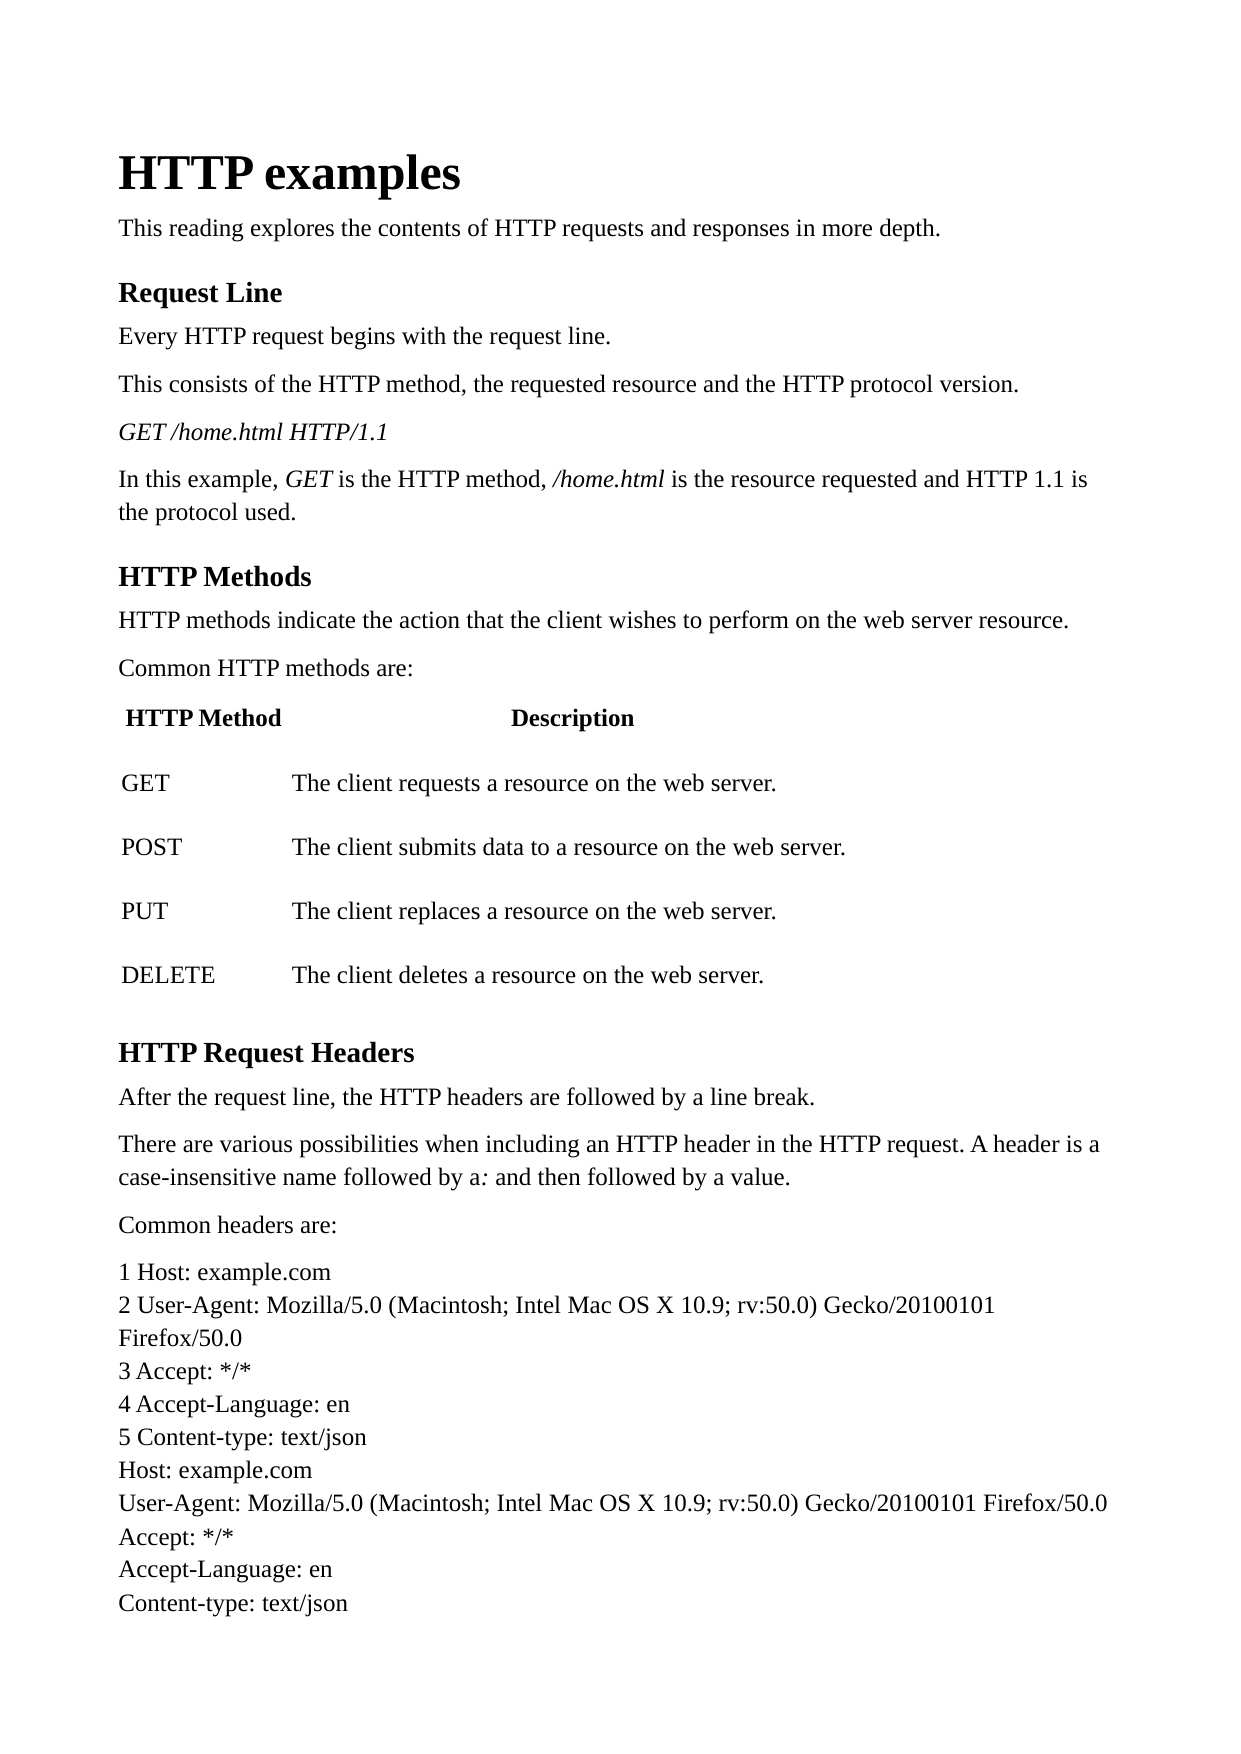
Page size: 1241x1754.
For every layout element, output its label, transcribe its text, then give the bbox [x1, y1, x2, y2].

table_cell GET [118, 765, 289, 829]
text Common HTTP methods are: [118, 653, 1122, 682]
text Accept: */* [118, 1522, 1122, 1550]
text Host: example.com [118, 1456, 1122, 1484]
table_header HTTP Method [118, 701, 289, 765]
text User-Agent: Mozilla/5.0 (Macintosh; Intel Mac OS X 10.9; rv:50.0) Gecko/20100101 Firefox/50.0 [118, 1488, 1122, 1517]
table_cell The client deletes a resource on the web server. [289, 957, 856, 1021]
text Every HTTP request begins with the request line. [118, 321, 1122, 350]
text This reading explores the contents of HTTP requests and responses in more depth. [118, 213, 1122, 242]
text After the request line, the HTTP headers are followed by a line break. [118, 1082, 1122, 1110]
table_cell DELETE [118, 957, 289, 1021]
text 4 Accept-Language: en [118, 1389, 1122, 1418]
text 5 Content-type: text/json [118, 1422, 1122, 1451]
text 1 Host: example.com [118, 1257, 1122, 1286]
text Accept-Language: en [118, 1554, 1122, 1583]
text This consists of the HTTP method, the requested resource and the HTTP protocol version. [118, 369, 1122, 398]
text HTTP methods indicate the action that the client wishes to perform on the web server resource. [118, 605, 1122, 634]
subtitle Request Line [118, 275, 1122, 309]
table_cell The client replaces a resource on the web server. [289, 893, 856, 957]
table_cell The client requests a resource on the web server. [289, 765, 856, 829]
subtitle HTTP Methods [118, 559, 1122, 593]
text There are various possibilities when including an HTTP header in the HTTP request. A header is a case-insensitive name followed by a: and then followed by a value. [118, 1129, 1122, 1191]
text 3 Accept: */* [118, 1356, 1122, 1385]
text Common headers are: [118, 1210, 1122, 1238]
table_cell The client submits data to a resource on the web server. [289, 829, 856, 893]
text Content-type: text/json [118, 1588, 1122, 1616]
text 2 User-Agent: Mozilla/5.0 (Macintosh; Intel Mac OS X 10.9; rv:50.0) Gecko/20100101 Firefox/50.0 [118, 1290, 1122, 1352]
subtitle HTTP Request Headers [118, 1036, 1122, 1069]
table_cell PUT [118, 893, 289, 957]
text GET /home.html HTTP/1.1 [118, 417, 1122, 445]
subtitle HTTP examples [118, 143, 1122, 201]
table_header Description [289, 701, 856, 765]
text In this example, GET is the HTTP method, /home.html is the resource requested and HTTP 1.1 is the protocol used. [118, 464, 1122, 526]
table_cell POST [118, 829, 289, 893]
